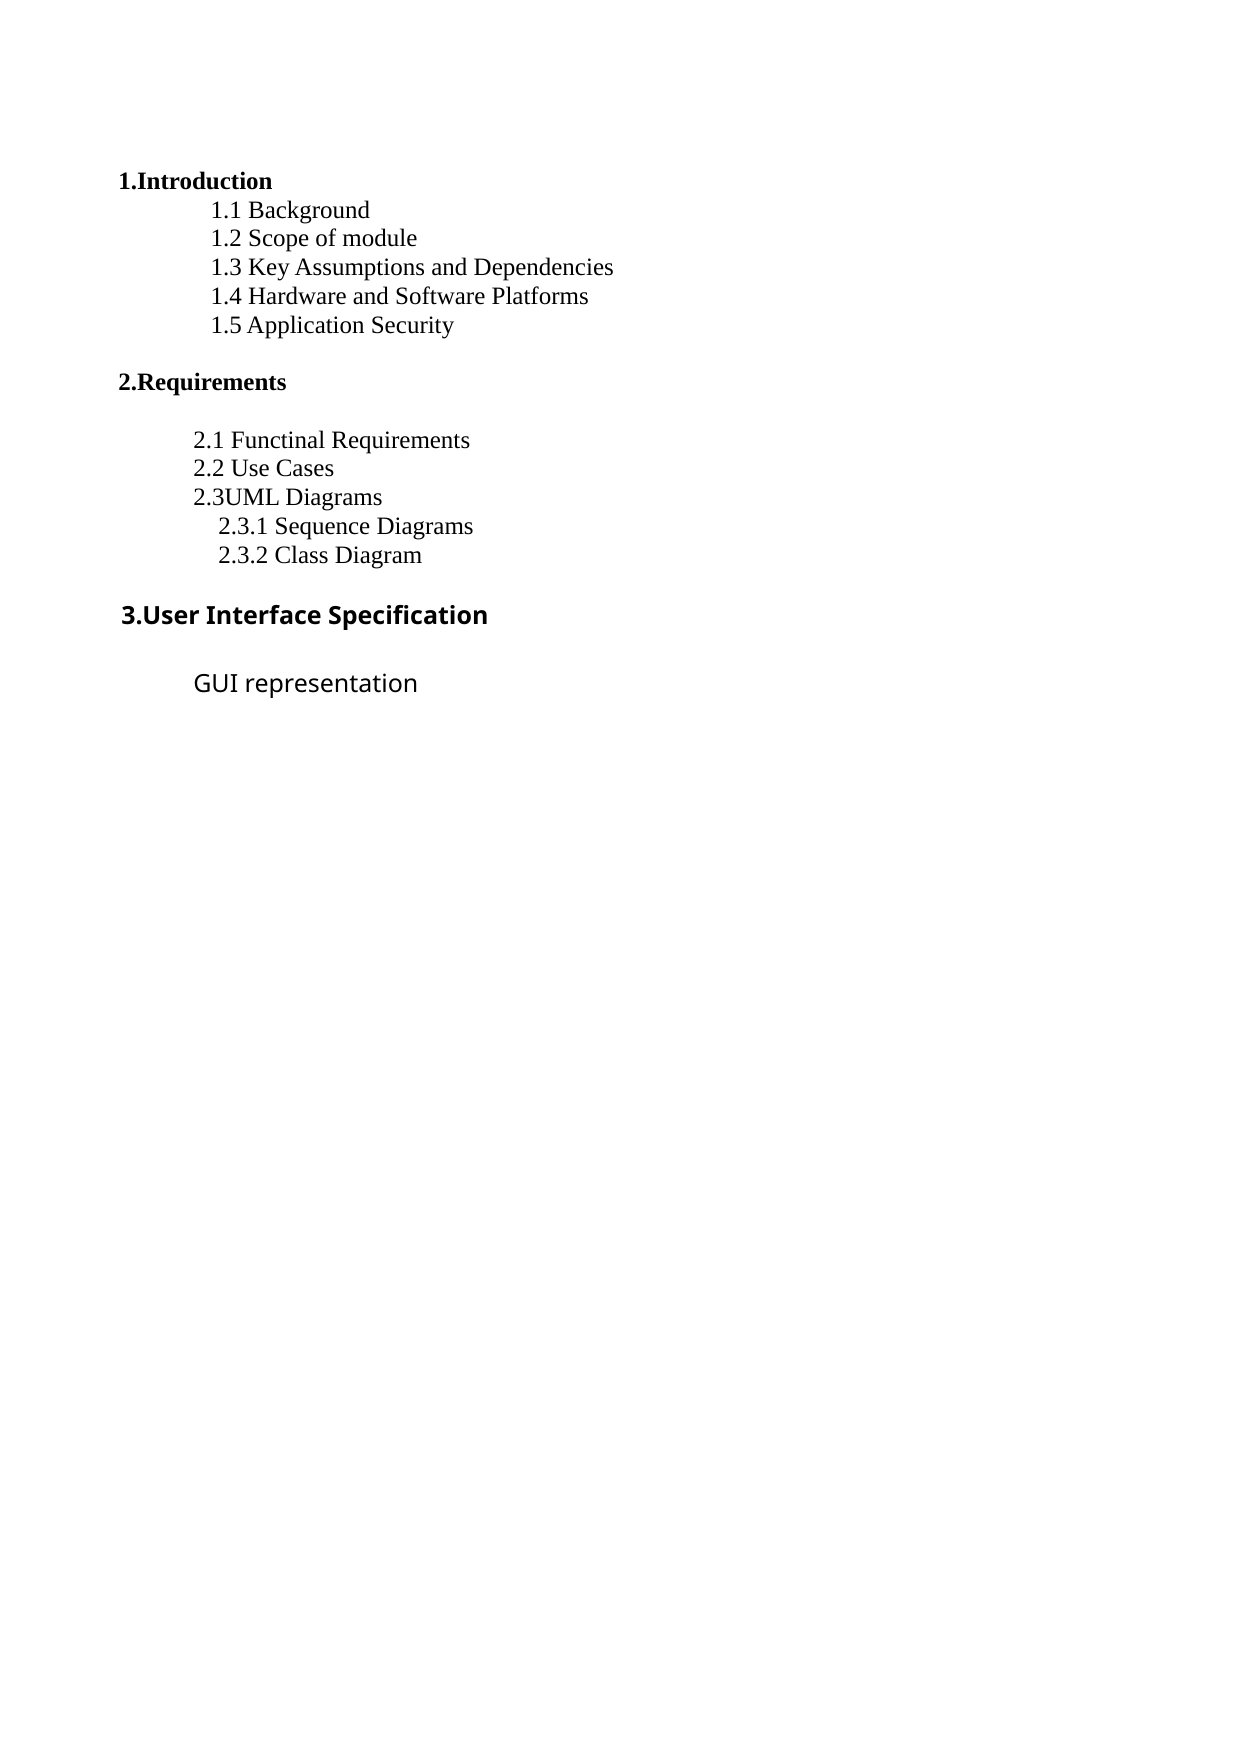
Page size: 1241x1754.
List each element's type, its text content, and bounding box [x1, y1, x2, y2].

text 1.3 Key Assumptions and Dependencies [192, 252, 1122, 281]
list 3.User Interface Specification [84, 597, 1122, 631]
text 1.4 Hardware and Software Platforms [192, 281, 1122, 310]
list Functinal Requirements [193, 425, 1122, 453]
list 2.3.1 Sequence Diagrams [156, 511, 1122, 540]
text 1.1 Background [192, 195, 1122, 223]
text 1.2 Scope of module [192, 223, 1122, 252]
text 1.5 Application Security [192, 310, 1122, 338]
list 2.3UML Diagrams [156, 482, 1122, 511]
list Use Cases [193, 453, 1122, 482]
list GUI representation [156, 665, 1122, 699]
list 2.3.2 Class Diagram [156, 540, 1122, 568]
text 2.Requirements [118, 367, 1122, 396]
text 1.Introduction [118, 166, 1122, 195]
